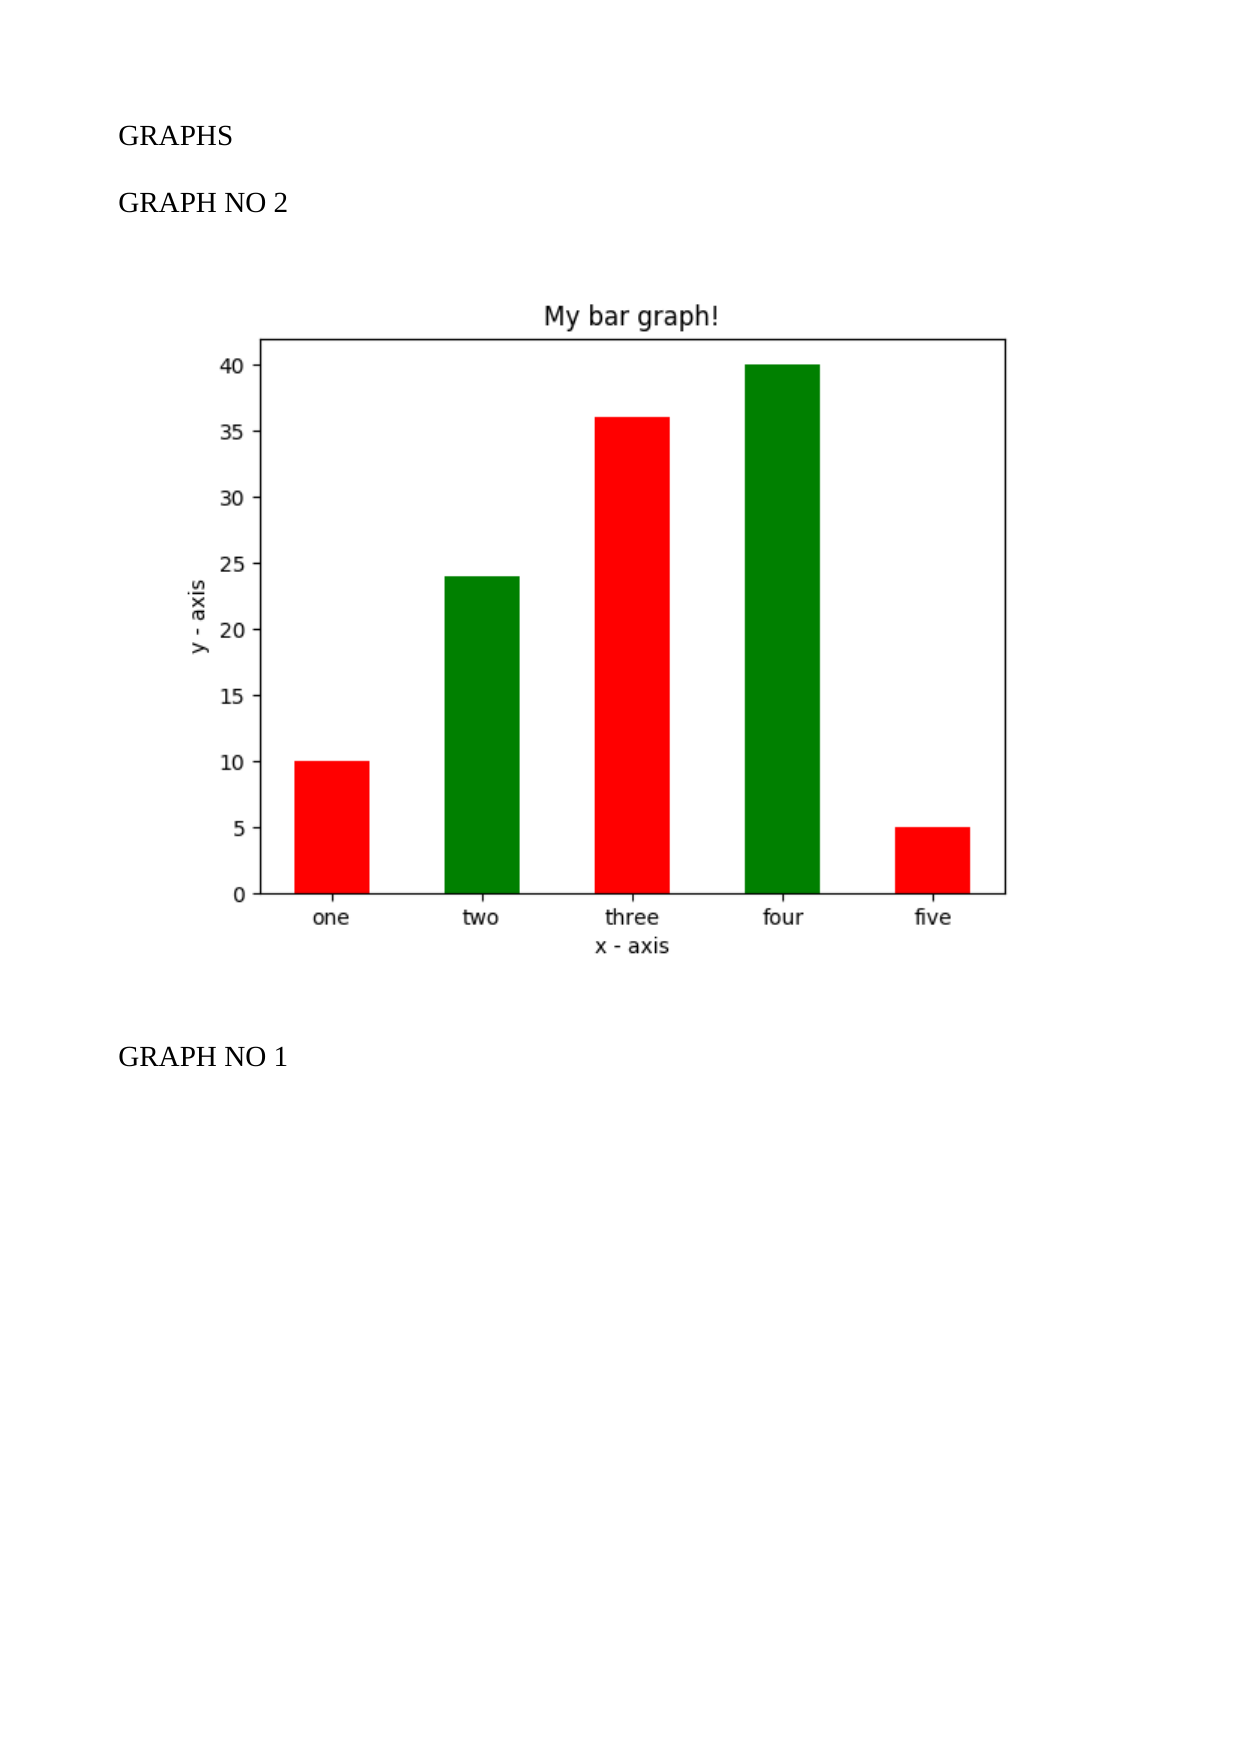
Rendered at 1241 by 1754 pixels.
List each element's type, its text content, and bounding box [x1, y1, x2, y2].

text GRAPH NO 1 [118, 1039, 1122, 1073]
text GRAPHS [118, 118, 1122, 152]
text GRAPH NO 2 [118, 185, 1122, 219]
picture [140, 252, 1100, 973]
